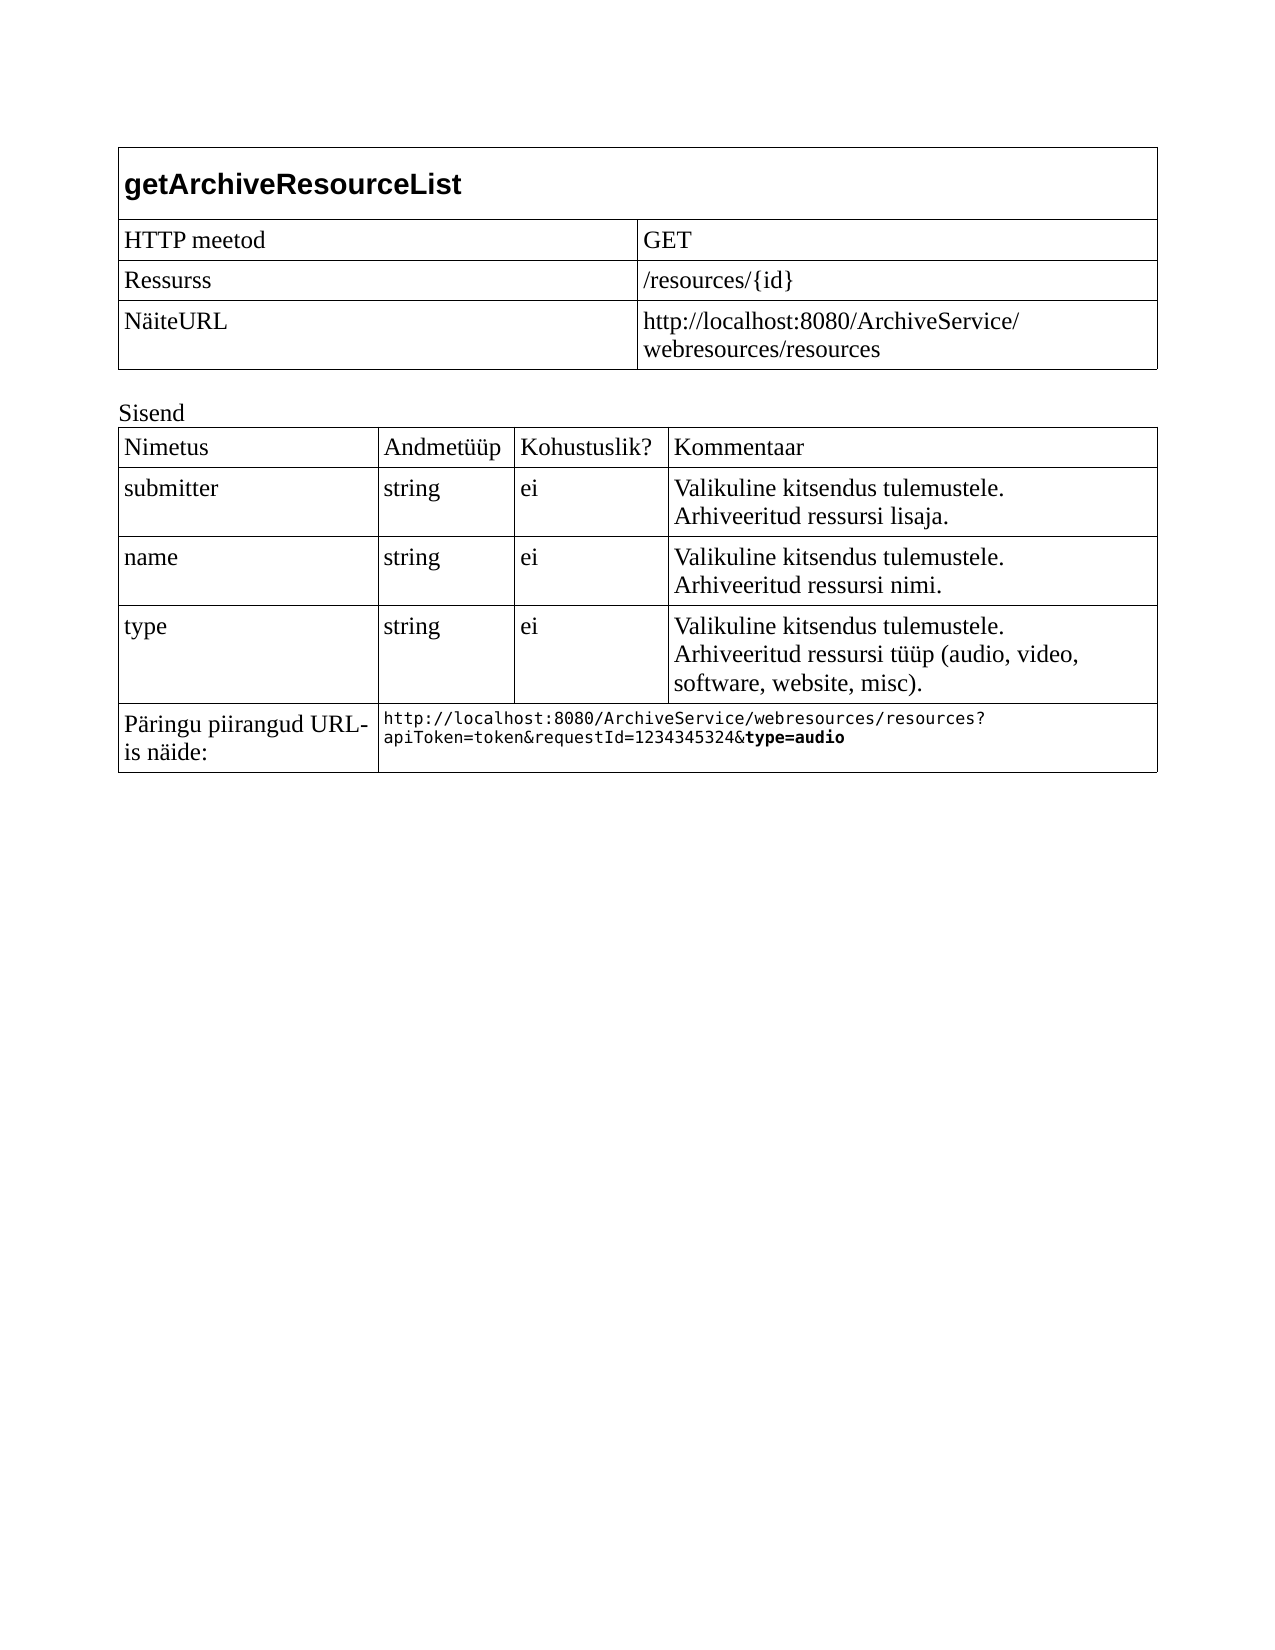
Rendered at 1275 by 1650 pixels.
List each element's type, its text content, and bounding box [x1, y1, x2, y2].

table_cell name [119, 537, 378, 605]
table_cell Valikuline kitsendus tulemustele. Arhiveeritud ressursi tüüp (audio, video, software, website, misc). [669, 606, 1157, 703]
table_cell /resources/{id} [638, 261, 1157, 300]
table_cell ei [515, 468, 668, 536]
table_cell Ressurss [119, 261, 637, 300]
table_cell http://localhost:8080/ArchiveService/webresources/resources?apiToken=token&requestId=1234345324&type=audio [379, 704, 1157, 772]
table_cell string [379, 606, 514, 703]
table_header getArchiveResourceList [119, 148, 1157, 219]
table_header Kommentaar [669, 428, 1157, 467]
table_header Nimetus [119, 428, 378, 467]
table_cell submitter [119, 468, 378, 536]
table_cell Päringu piirangud URL-is näide: [119, 704, 378, 772]
table_cell GET [638, 220, 1157, 259]
table_cell string [379, 468, 514, 536]
table_cell http://localhost:8080/ArchiveService/webresources/resources [638, 301, 1157, 369]
table_header Kohustuslik? [515, 428, 668, 467]
table_cell ei [515, 537, 668, 605]
table_cell ei [515, 606, 668, 703]
table_header Andmetüüp [379, 428, 514, 467]
table_cell NäiteURL [119, 301, 637, 369]
table_cell Valikuline kitsendus tulemustele. Arhiveeritud ressursi lisaja. [669, 468, 1157, 536]
table_cell string [379, 537, 514, 605]
text Sisend [118, 398, 1157, 427]
table_cell type [119, 606, 378, 703]
table_cell Valikuline kitsendus tulemustele. Arhiveeritud ressursi nimi. [669, 537, 1157, 605]
table_cell HTTP meetod [119, 220, 637, 259]
